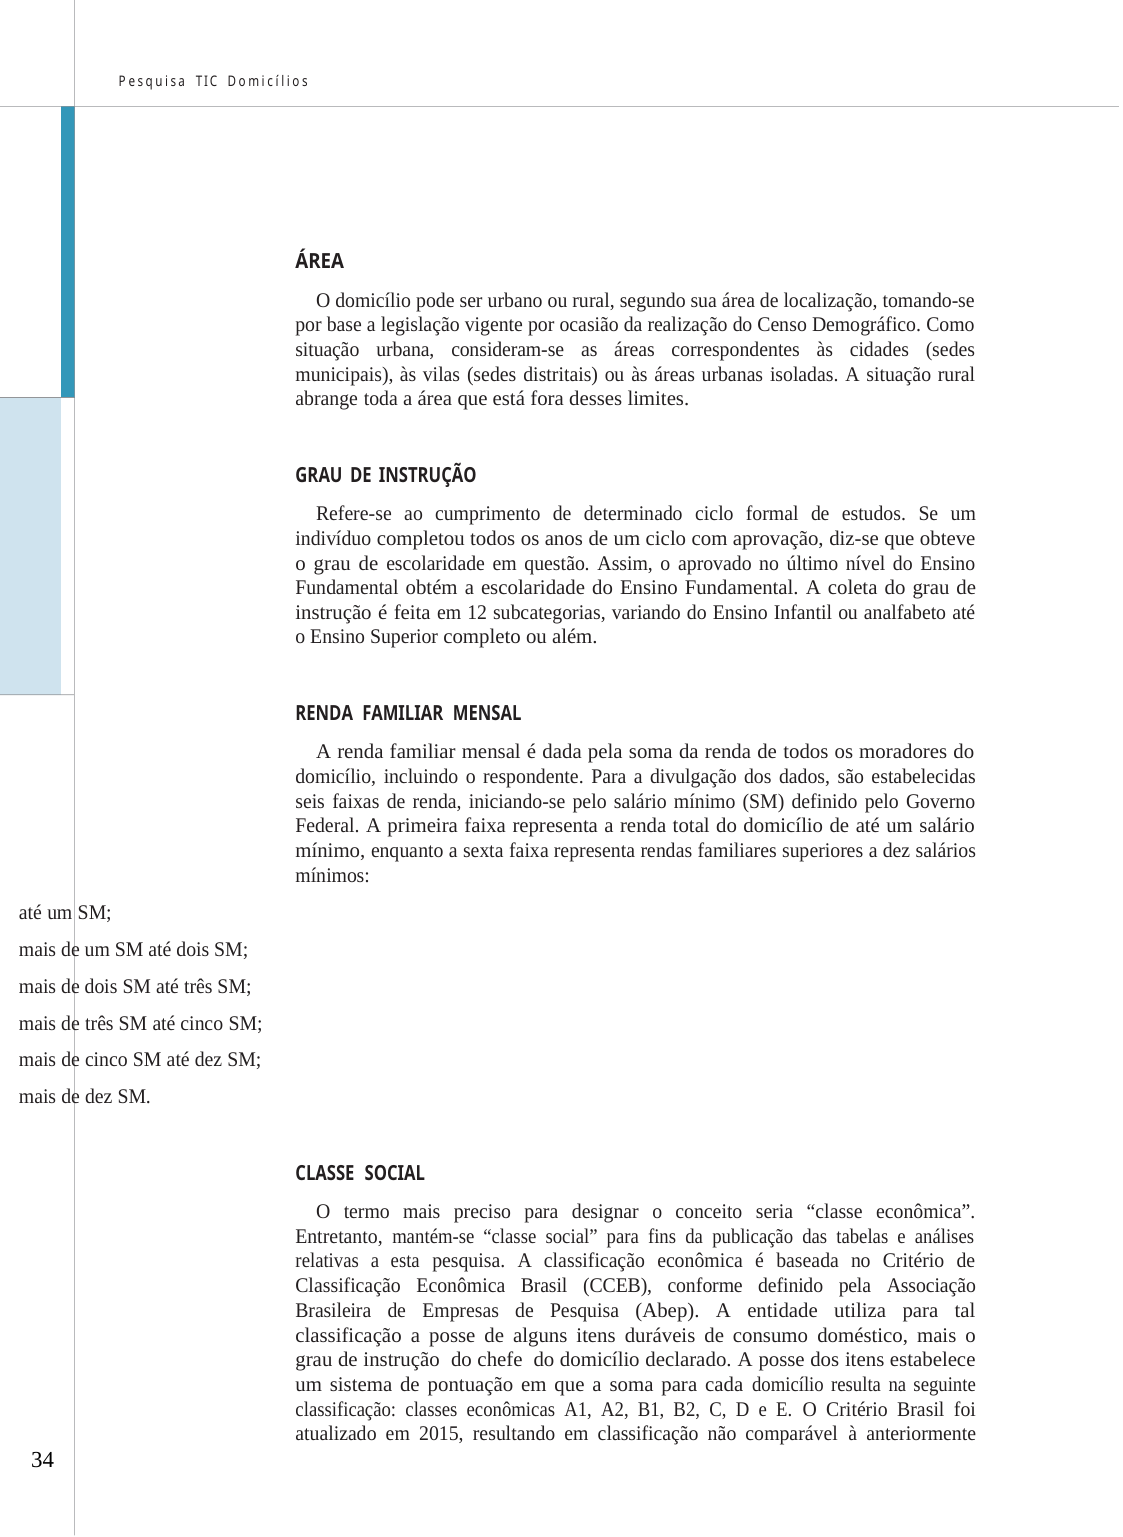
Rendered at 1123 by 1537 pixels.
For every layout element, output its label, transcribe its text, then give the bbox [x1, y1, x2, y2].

list mais de cinco SM até dez SM; [0, 1047, 74, 1071]
subtitle RENDA FAMILIAR MENSAL [295, 698, 987, 727]
list mais de dez SM. [75, 1084, 987, 1108]
list mais de um SM até dois SM; [0, 937, 74, 961]
text O termo mais preciso para designar o conceito seria “classe econômica”. Entretanto, mantém-se “classe social” para fins da publicação das tabelas e análises relativas a esta pesquisa. A classificação econômica é baseada no Critério de Classificação Econômica Brasil (CCEB), conforme definido pela Associação Brasileira de Empresas de Pesquisa (Abep). A entidade utiliza para tal classificação a posse de alguns itens duráveis de consumo doméstico, mais o grau de instrução do chefe do domicílio declarado. A posse dos itens estabelece um sistema de pontuação em que a soma para cada domicílio resulta na seguinte classificação: classes econômicas A1, A2, B1, B2, C, D e E. O Critério Brasil foi atualizado em 2015, resultando em classificação não comparável à anteriormente [295, 1199, 976, 1445]
text O domicílio pode ser urbano ou rural, segundo sua área de localização, tomando-se por base a legislação vigente por ocasião da realização do Censo Demográfico. Como situação urbana, consideram-se as áreas correspondentes às cidades (sedes municipais), às vilas (sedes distritais) ou às áreas urbanas isoladas. A situação rural abrange toda a área que está fora desses limites. [295, 287, 976, 410]
text Refere-se ao cumprimento de determinado ciclo formal de estudos. Se um indivíduo completou todos os anos de um ciclo com aprovação, diz-se que obteve o grau de escolaridade em questão. Assim, o aprovado no último nível do Ensino Fundamental obtém a escolaridade do Ensino Fundamental. A coleta do grau de instrução é feita em 12 subcategorias, variando do Ensino Infantil ou analfabeto até o Ensino Superior completo ou além. [295, 501, 976, 648]
list SM; [75, 900, 987, 924]
list mais de dois SM até três SM; [75, 973, 987, 998]
list até um [0, 900, 74, 924]
list mais de dois SM até três SM; [0, 973, 74, 998]
subtitle CLASSE SOCIAL [295, 1158, 987, 1186]
list mais de um SM até dois SM; [75, 937, 987, 961]
list mais de três SM até cinco SM; [75, 1010, 987, 1034]
subtitle ÁREA [295, 246, 987, 275]
subtitle GRAU DE INSTRUÇÃO [295, 460, 987, 488]
text A renda familiar mensal é dada pela soma da renda de todos os moradores do domicílio, incluindo o respondente. Para a divulgação dos dados, são estabelecidas seis faixas de renda, iniciando-se pelo salário mínimo (SM) definido pelo Governo Federal. A primeira faixa representa a renda total do domicílio de até um salário mínimo, enquanto a sexta faixa representa rendas familiares superiores a dez salários mínimos: [295, 739, 976, 887]
list mais de três SM até cinco SM; [0, 1010, 74, 1034]
list mais de dez SM. [0, 1084, 74, 1108]
list mais de cinco SM até dez SM; [75, 1047, 987, 1071]
